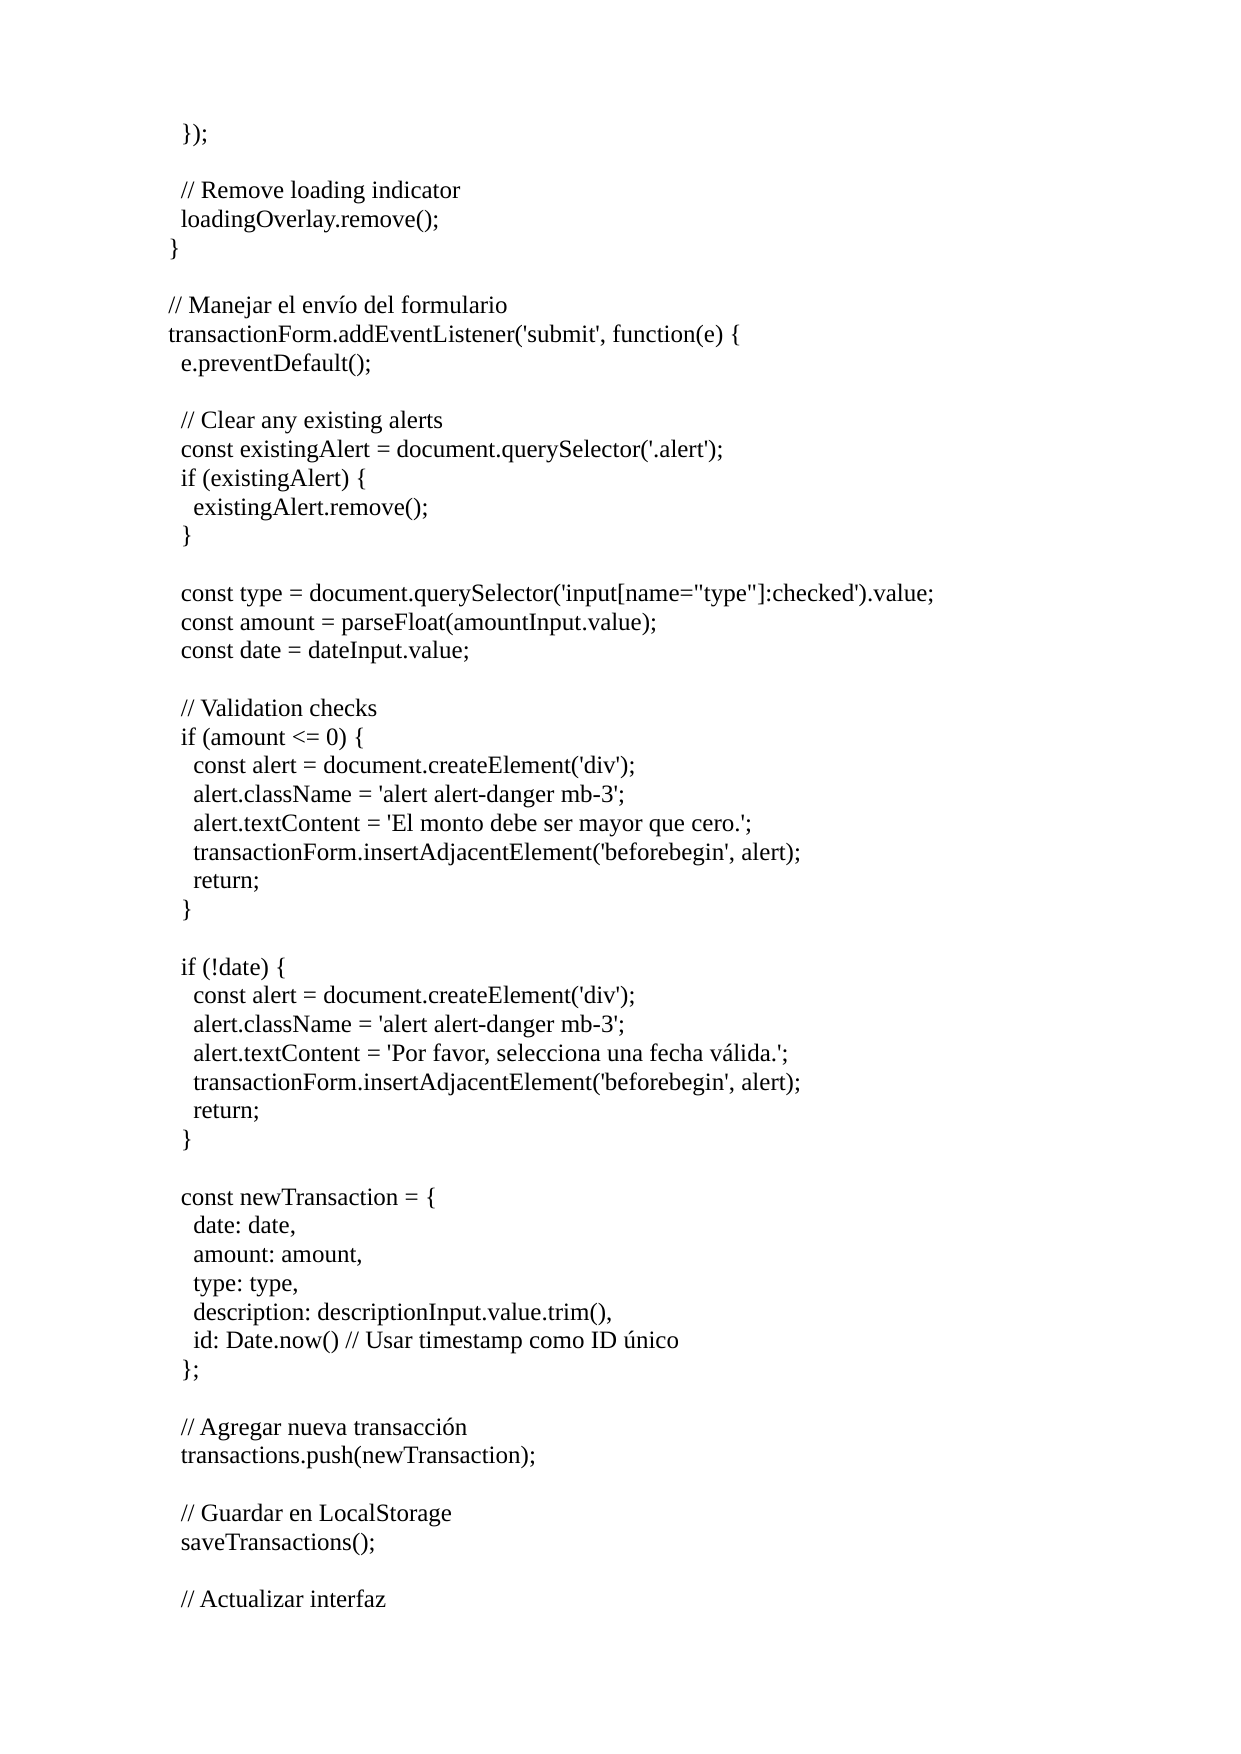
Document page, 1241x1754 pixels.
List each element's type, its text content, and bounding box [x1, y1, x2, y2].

text transactionForm.insertAdjacentElement('beforebegin', alert); [118, 837, 1122, 866]
text return; [118, 866, 1122, 894]
text amount: amount, [118, 1239, 1122, 1268]
text e.preventDefault(); [118, 348, 1122, 377]
text const alert = document.createElement('div'); [118, 981, 1122, 1009]
text type: type, [118, 1268, 1122, 1297]
text // Guardar en LocalStorage [118, 1498, 1122, 1527]
text transactions.push(newTransaction); [118, 1441, 1122, 1469]
text if (existingAlert) { [118, 463, 1122, 492]
text return; [118, 1096, 1122, 1124]
text existingAlert.remove(); [118, 492, 1122, 521]
text const type = document.querySelector('input[name="type"]:checked').value; [118, 578, 1122, 607]
text date: date, [118, 1211, 1122, 1239]
text alert.textContent = 'Por favor, selecciona una fecha válida.'; [118, 1038, 1122, 1067]
text // Clear any existing alerts [118, 406, 1122, 434]
text } [118, 1124, 1122, 1153]
text }); [118, 118, 1122, 147]
text // Agregar nueva transacción [118, 1412, 1122, 1441]
text loadingOverlay.remove(); [118, 204, 1122, 233]
text const existingAlert = document.querySelector('.alert'); [118, 434, 1122, 463]
text }; [118, 1354, 1122, 1383]
text alert.textContent = 'El monto debe ser mayor que cero.'; [118, 808, 1122, 837]
text const alert = document.createElement('div'); [118, 751, 1122, 779]
text alert.className = 'alert alert-danger mb-3'; [118, 1009, 1122, 1038]
text } [118, 521, 1122, 549]
text // Actualizar interfaz [118, 1584, 1122, 1613]
text // Validation checks [118, 693, 1122, 722]
text } [118, 894, 1122, 923]
text if (!date) { [118, 952, 1122, 981]
text transactionForm.addEventListener('submit', function(e) { [118, 319, 1122, 348]
text alert.className = 'alert alert-danger mb-3'; [118, 779, 1122, 808]
text description: descriptionInput.value.trim(), [118, 1297, 1122, 1326]
text const newTransaction = { [118, 1182, 1122, 1211]
text // Remove loading indicator [118, 176, 1122, 204]
text const date = dateInput.value; [118, 636, 1122, 664]
text } [118, 233, 1122, 262]
text transactionForm.insertAdjacentElement('beforebegin', alert); [118, 1067, 1122, 1096]
text // Manejar el envío del formulario [118, 291, 1122, 319]
text id: Date.now() // Usar timestamp como ID único [118, 1326, 1122, 1354]
text saveTransactions(); [118, 1527, 1122, 1556]
text if (amount <= 0) { [118, 722, 1122, 751]
text const amount = parseFloat(amountInput.value); [118, 607, 1122, 636]
